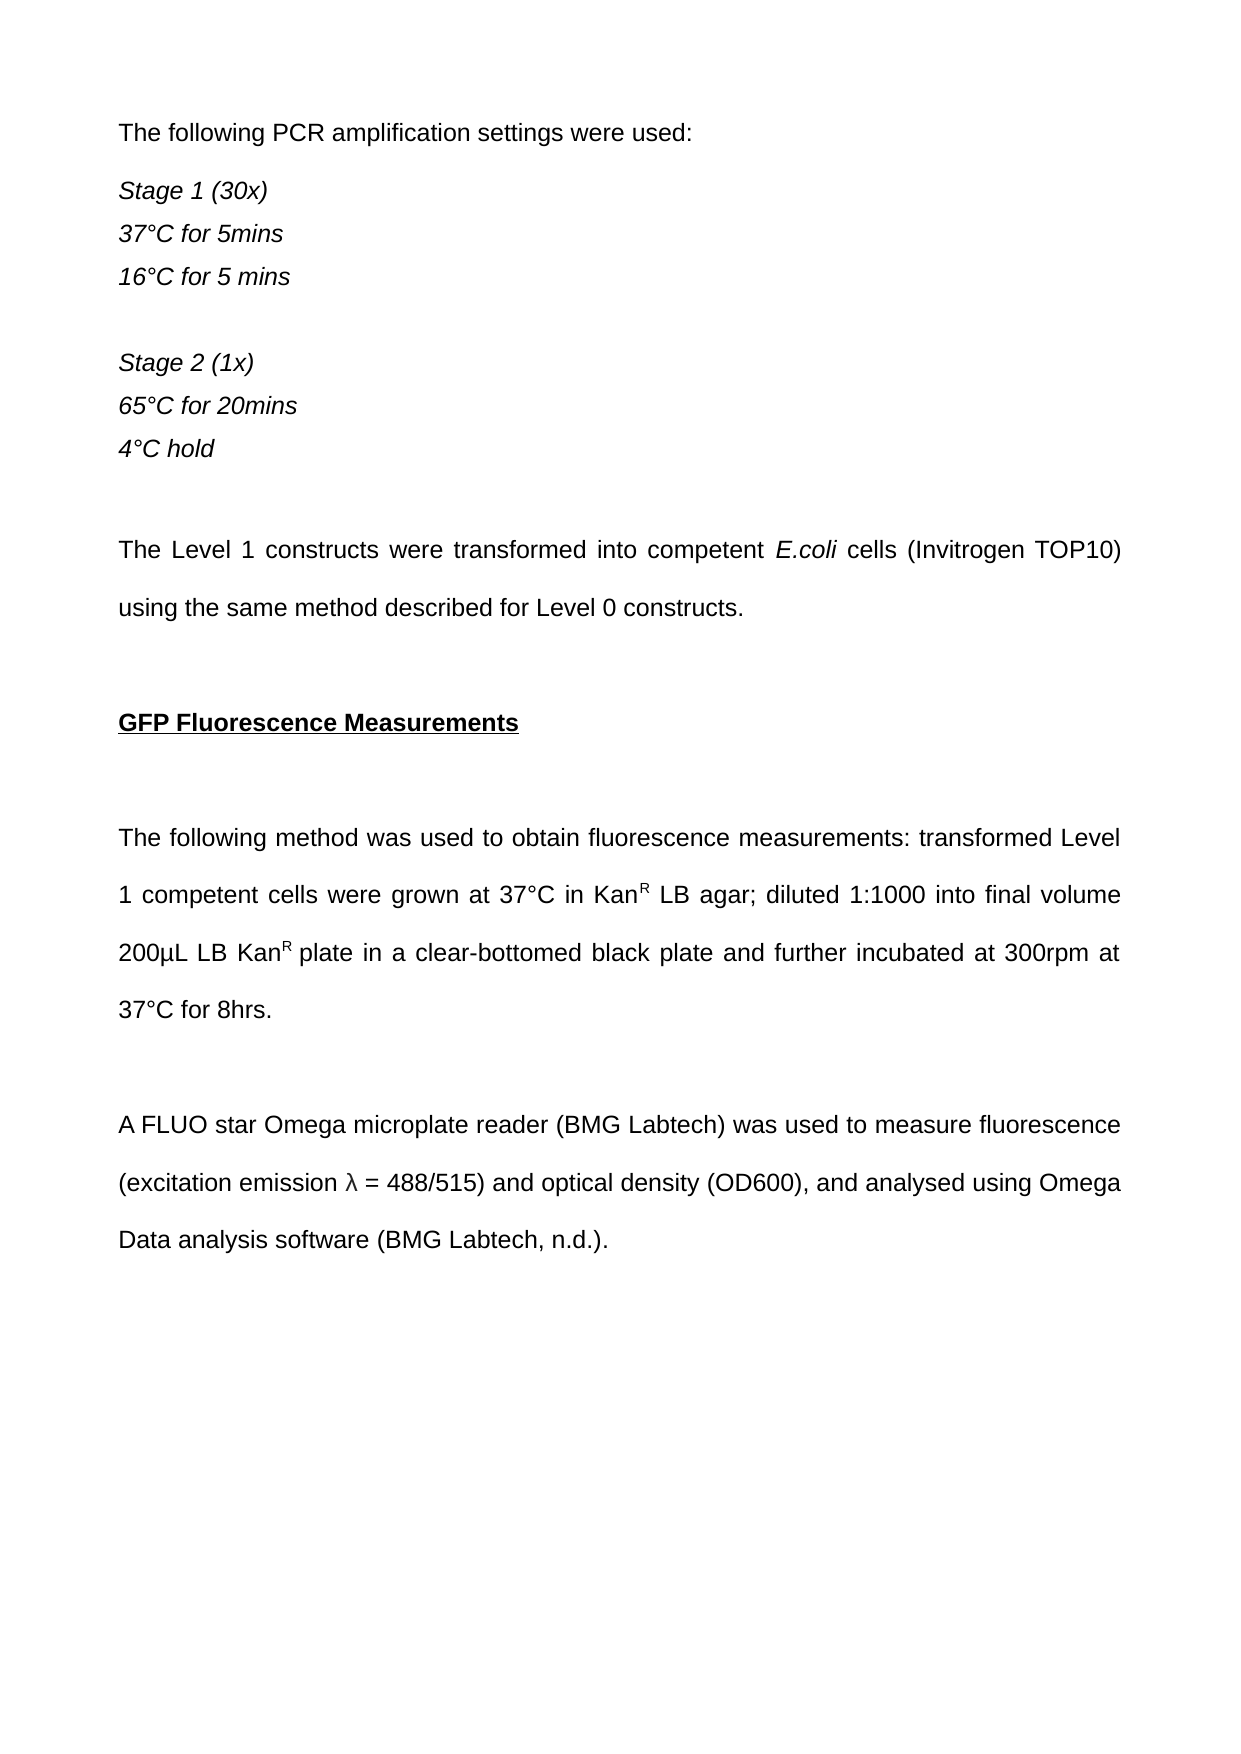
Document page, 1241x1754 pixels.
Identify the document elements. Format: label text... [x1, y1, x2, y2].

text A FLUO star Omega microplate reader (BMG Labtech) was used to measure fluorescence (excitation emission λ = 488/515) and optical density (OD600), and analysed using Omega Data analysis software (BMG Labtech, n.d.)⁠. [118, 1110, 1122, 1254]
text 4°C hold [118, 434, 1122, 463]
text Stage 1 (30x) [118, 176, 1122, 204]
text 16°C for 5 mins [118, 262, 1122, 291]
text The Level 1 constructs were transformed into competent E.coli cells (Invitrogen TOP10) using the same method described for Level 0 constructs. [118, 535, 1122, 621]
text GFP Fluorescence Measurements [118, 707, 1122, 736]
text Stage 2 (1x) [118, 348, 1122, 377]
text 37°C for 5mins [118, 219, 1122, 247]
text The following PCR amplification settings were used: [118, 118, 1122, 147]
text 65°C for 20mins [118, 391, 1122, 420]
text The following method was used to obtain fluorescence measurements: transformed Level 1 competent cells were grown at 37°C in KanR LB agar; diluted 1:1000 into final volume 200µL LB KanR plate in a clear-bottomed black plate and further incubated at 300rpm at 37°C for 8hrs. [118, 822, 1122, 1024]
